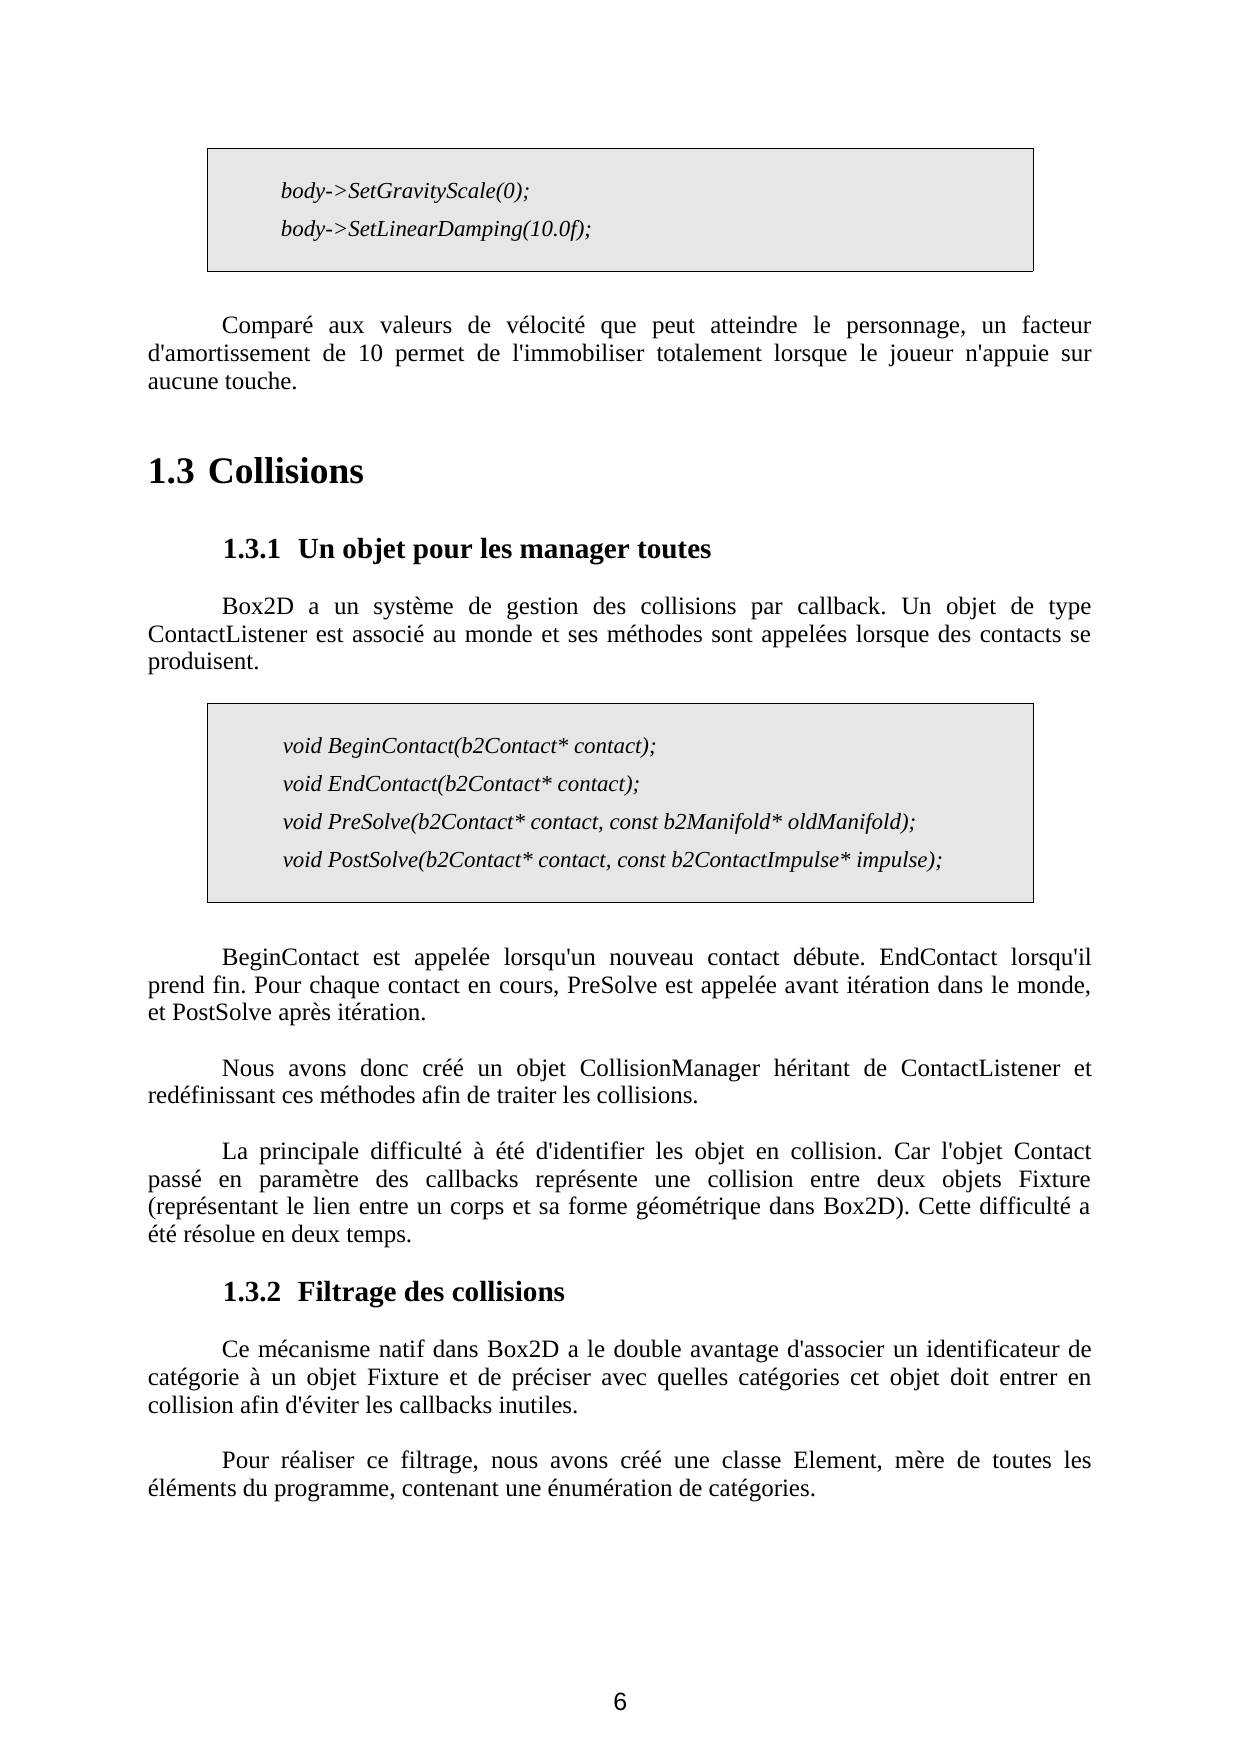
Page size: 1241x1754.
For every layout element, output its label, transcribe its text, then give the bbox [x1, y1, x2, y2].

subtitle Un objet pour les manager toutes [223, 532, 1092, 564]
text Comparé aux valeurs de vélocité que peut atteindre le personnage, un facteur d'amortissement de 10 permet de l'immobiliser totalement lorsque le joueur n'appuie sur aucune touche. [148, 312, 1092, 395]
text void BeginContact(b2Contact* contact); [208, 704, 1033, 741]
text void PreSolve(b2Contact* contact, const b2Manifold* oldManifold); [208, 779, 1033, 817]
text body->SetLinearDamping(10.0f); [208, 186, 1033, 271]
text void EndContact(b2Contact* contact); [208, 741, 1033, 779]
text Ce mécanisme natif dans Box2D a le double avantage d'associer un identificateur de catégorie à un objet Fixture et de préciser avec quelles catégories cet objet doit entrer en collision afin d'éviter les callbacks inutiles. [148, 1336, 1092, 1419]
text Pour réaliser ce filtrage, nous avons créé une classe Element, mère de toutes les éléments du programme, contenant une énumération de catégories. [148, 1446, 1092, 1502]
text Nous avons donc créé un objet CollisionManager héritant de ContactListener et redéfinissant ces méthodes afin de traiter les collisions. [148, 1054, 1092, 1109]
subtitle Collisions [148, 450, 1092, 492]
text Box2D a un système de gestion des collisions par callback. Un objet de type ContactListener est associé au monde et ses méthodes sont appelées lorsque des contacts se produisent. [148, 592, 1092, 675]
text void PostSolve(b2Contact* contact, const b2ContactImpulse* impulse); [208, 817, 1033, 902]
subtitle Filtrage des collisions [223, 1276, 1092, 1308]
text La principale difficulté à été d'identifier les objet en collision. Car l'objet Contact passé en paramètre des callbacks représente une collision entre deux objets Fixture (représentant le lien entre un corps et sa forme géométrique dans Box2D). Cette difficulté a été résolue en deux temps. [148, 1137, 1092, 1248]
text body->SetGravityScale(0); [208, 149, 1033, 186]
text BeginContact est appelée lorsqu'un nouveau contact débute. EndContact lorsqu'il prend fin. Pour chaque contact en cours, PreSolve est appelée avant itération dans le monde, et PostSolve après itération. [148, 943, 1092, 1026]
